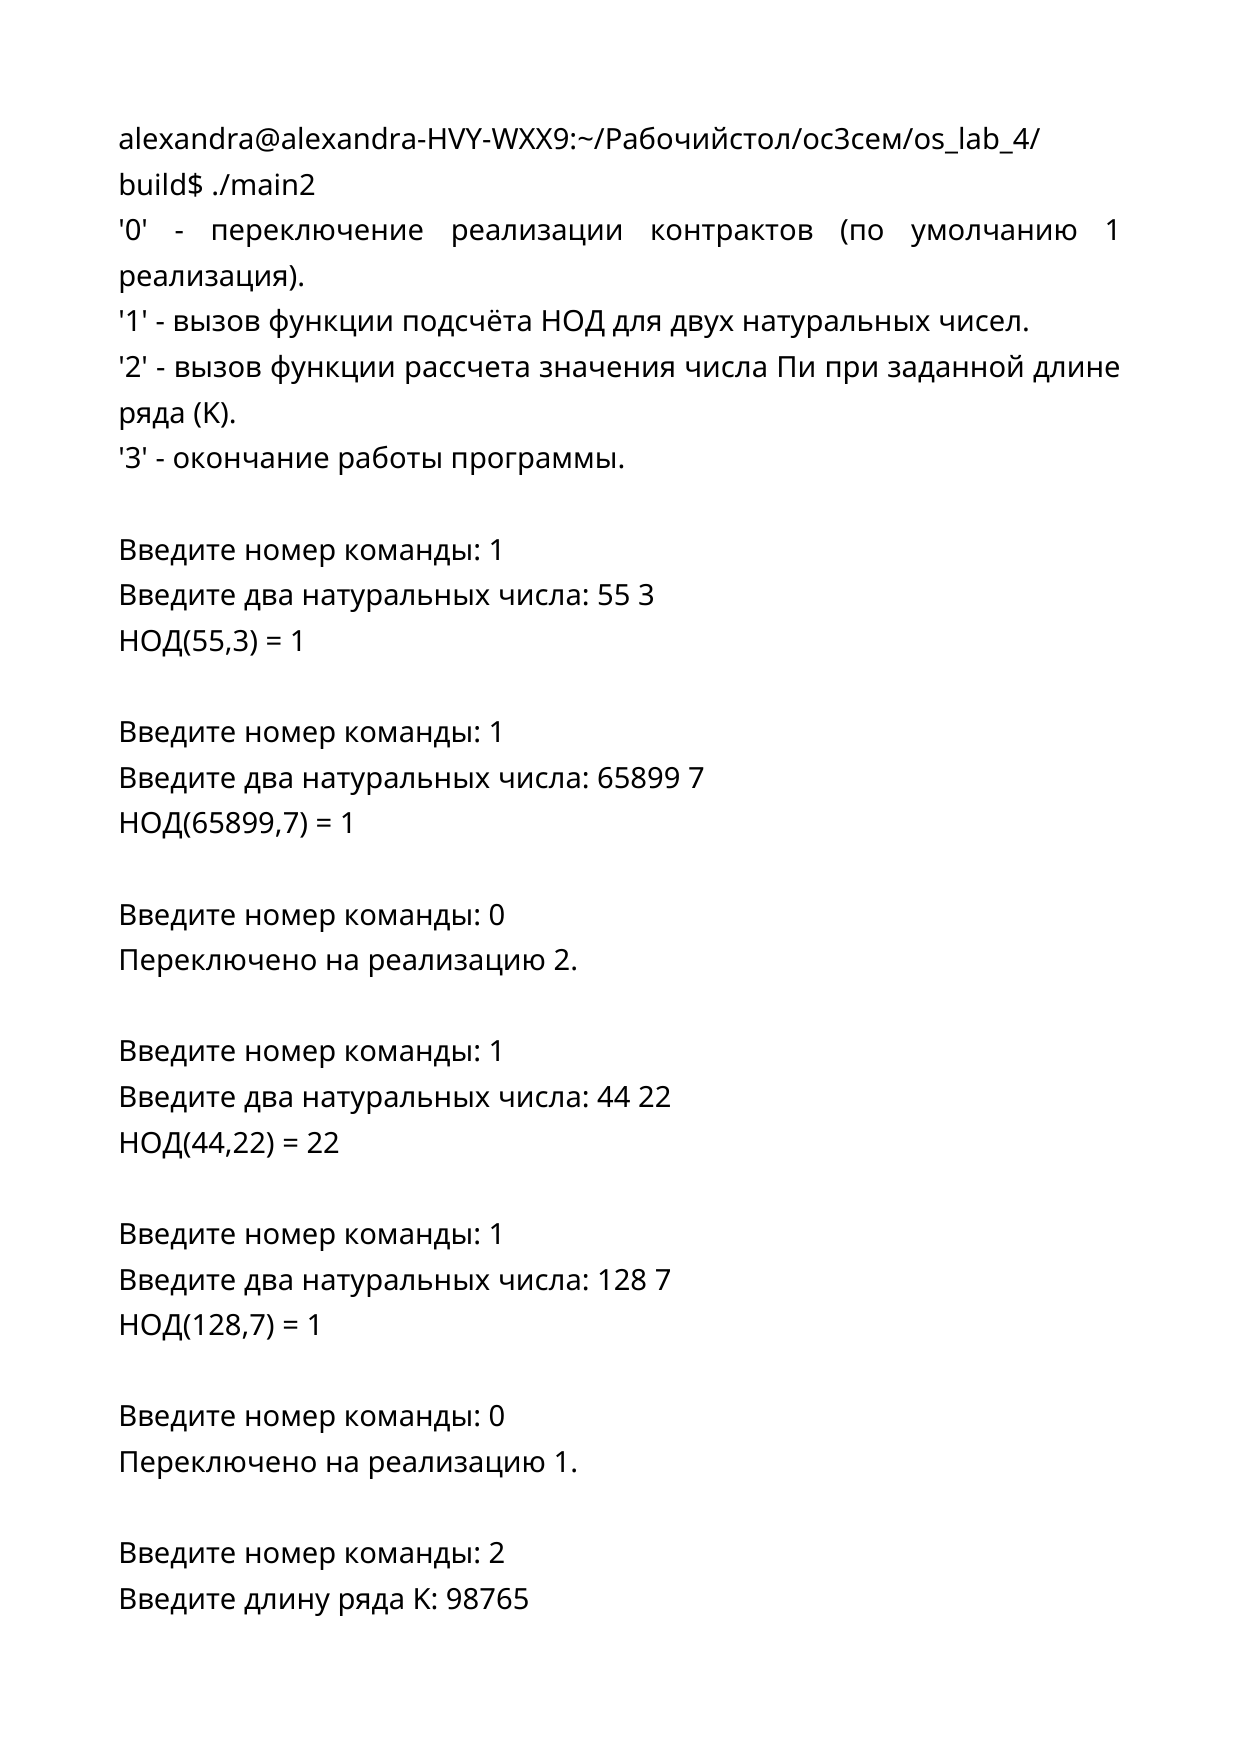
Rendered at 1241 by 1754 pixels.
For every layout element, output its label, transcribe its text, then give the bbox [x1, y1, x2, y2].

text Введите два натуральных числа: 44 22 [118, 1076, 1122, 1116]
text Введите номер команды: 0 [118, 894, 1122, 933]
text Введите два натуральных числа: 55 3 [118, 574, 1122, 614]
text НОД(65899,7) = 1 [118, 802, 1122, 842]
text Введите два натуральных числа: 65899 7 [118, 757, 1122, 797]
text НОД(44,22) = 22 [118, 1122, 1122, 1162]
text '1' - вызов функции подсчёта НОД для двух натуральных чисел. [118, 301, 1122, 340]
text Введите длину ряда K: 98765 [118, 1578, 1122, 1618]
text Введите номер команды: 0 [118, 1396, 1122, 1435]
text alexandra@alexandra-HVY-WXX9:~/Рабочийстол/ос3сем/os_lab_4/build$ ./main2 [118, 118, 1122, 203]
text НОД(128,7) = 1 [118, 1304, 1122, 1344]
text Введите номер команды: 1 [118, 529, 1122, 568]
text Введите два натуральных числа: 128 7 [118, 1259, 1122, 1298]
text '3' - окончание работы программы. [118, 437, 1122, 477]
text Переключено на реализацию 1. [118, 1441, 1122, 1481]
text Введите номер команды: 2 [118, 1532, 1122, 1572]
text Переключено на реализацию 2. [118, 939, 1122, 979]
text '2' - вызов функции рассчета значения числа Пи при заданной длине ряда (K). [118, 346, 1122, 432]
text Введите номер команды: 1 [118, 1213, 1122, 1253]
text Введите номер команды: 1 [118, 1031, 1122, 1070]
text Введите номер команды: 1 [118, 711, 1122, 751]
text '0' - переключение реализации контрактов (по умолчанию 1 реализация). [118, 209, 1122, 295]
text НОД(55,3) = 1 [118, 620, 1122, 660]
